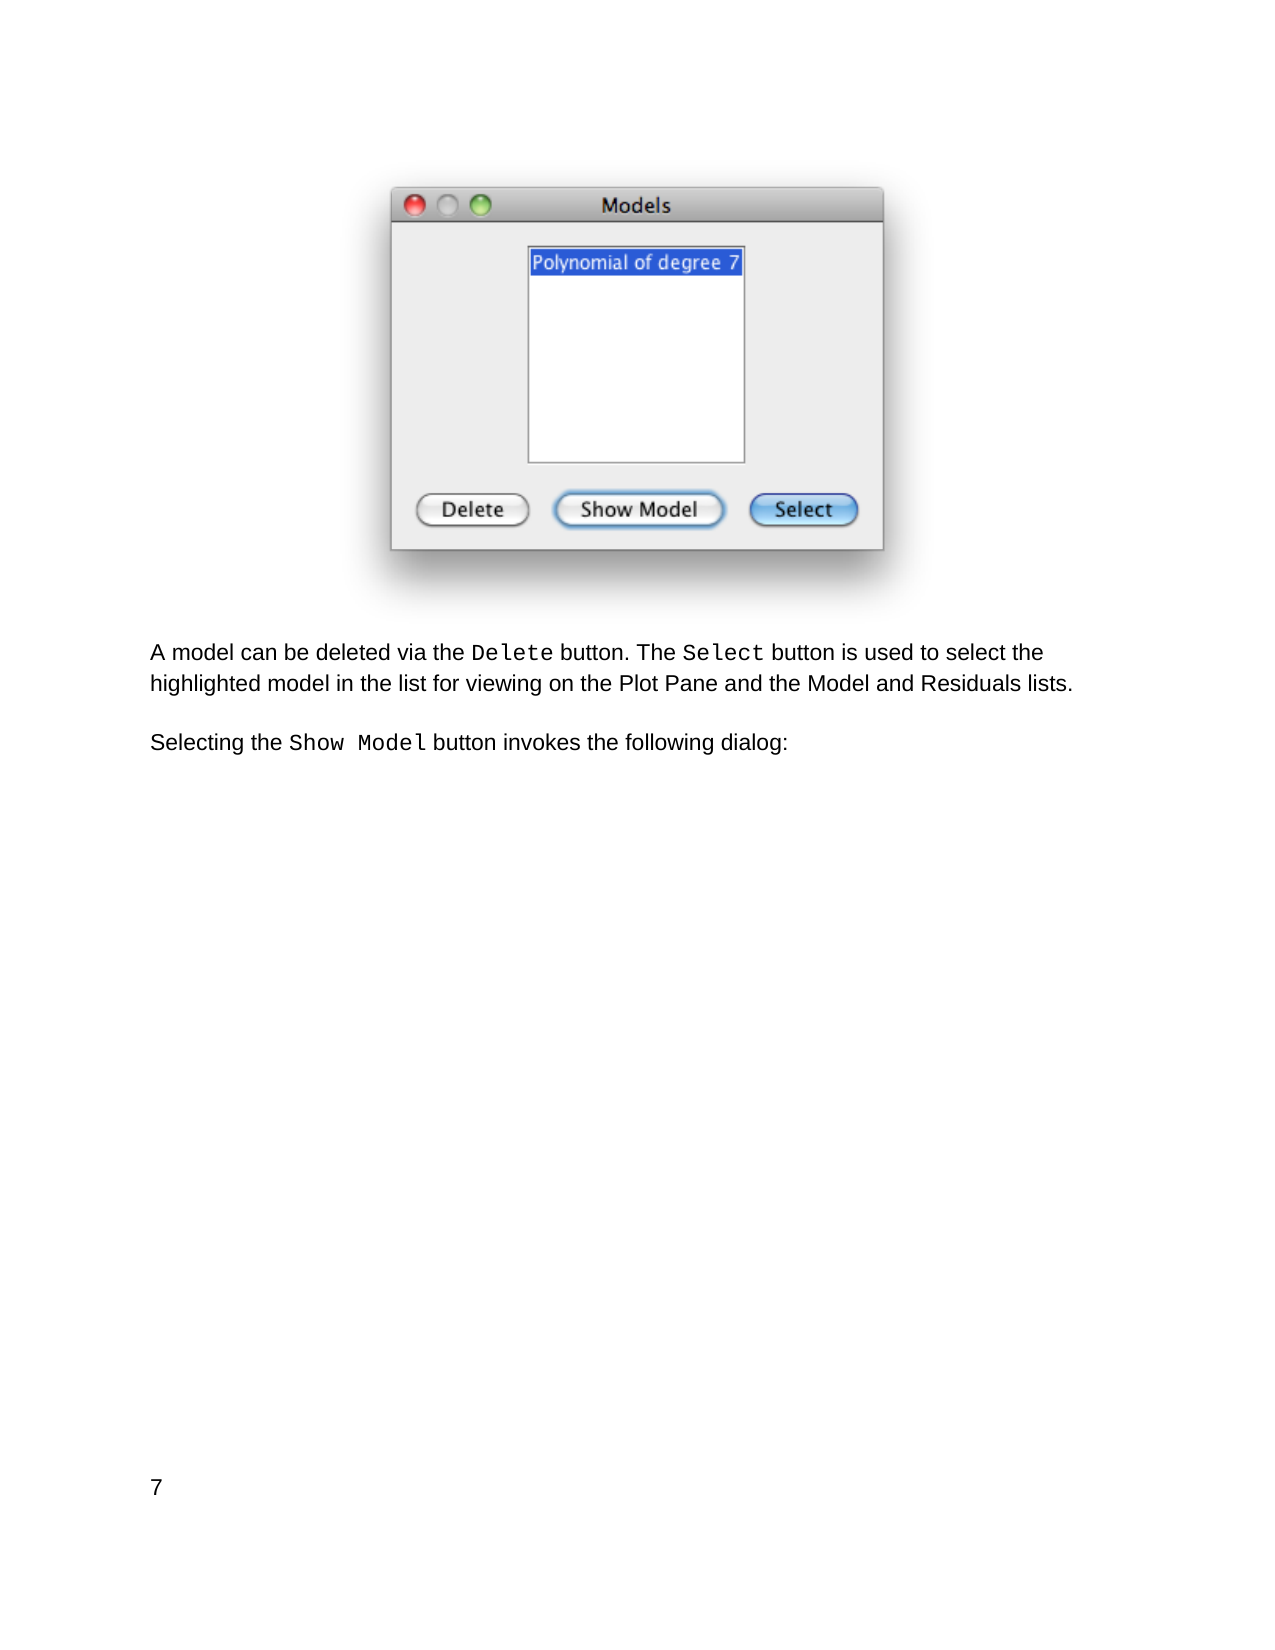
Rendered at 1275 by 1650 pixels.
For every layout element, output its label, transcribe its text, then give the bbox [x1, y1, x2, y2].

text Selecting the Show Model button invokes the following dialog: [150, 730, 1125, 757]
picture [329, 150, 946, 636]
text A model can be deleted via the Delete button. The Select button is used to select the highlighted model in the list for viewing on the Plot Pane and the Model and Residuals lists. [150, 640, 1125, 697]
